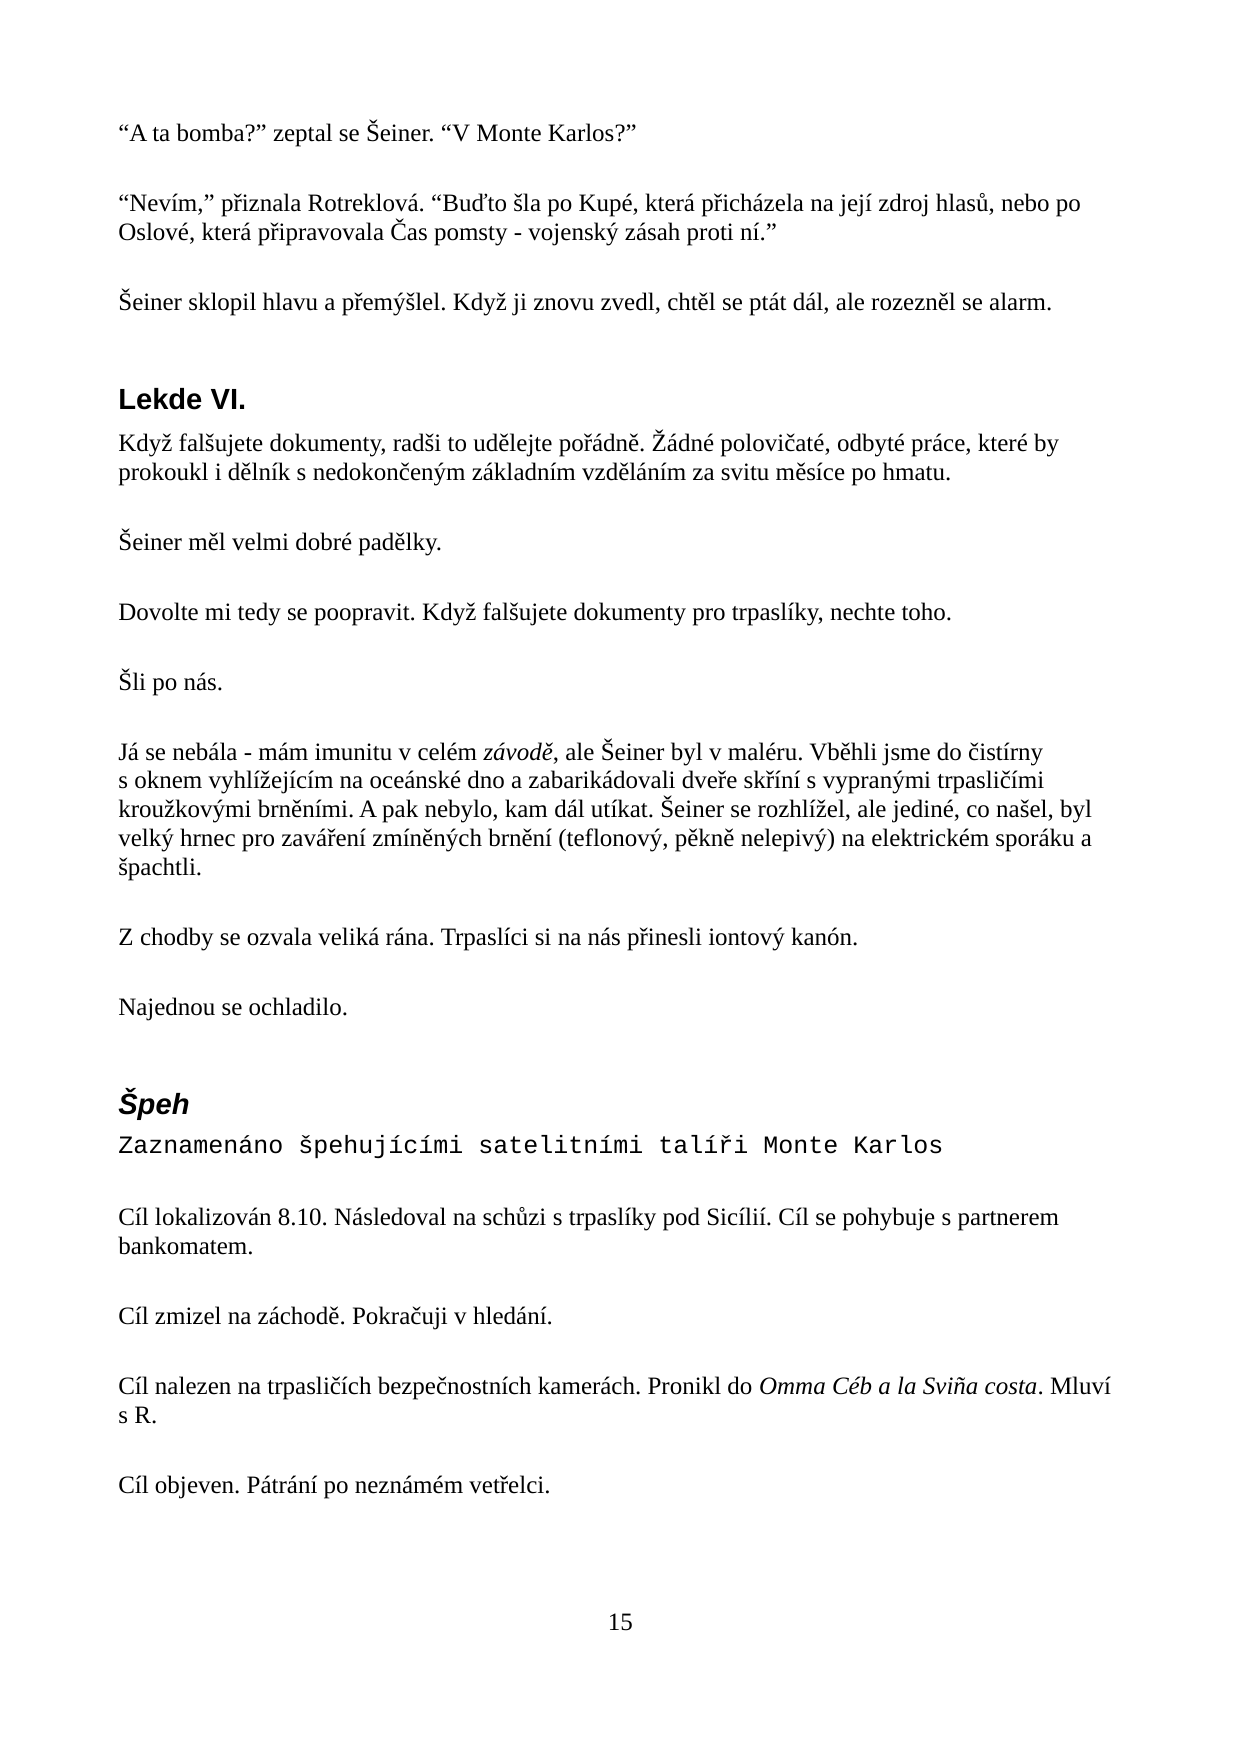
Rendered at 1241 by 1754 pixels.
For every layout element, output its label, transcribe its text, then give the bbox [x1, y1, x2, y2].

text Cíl objeven. Pátrání po neznámém vetřelci. [118, 1470, 1122, 1527]
text Z chodby se ozvala veliká rána. Trpaslíci si na nás přinesli iontový kanón. [118, 922, 1122, 979]
text Cíl zmizel na záchodě. Pokračuji v hledání. [118, 1301, 1122, 1358]
text Já se nebála - mám imunitu v celém závodě, ale Šeiner byl v maléru. Vběhli jsme do čistírny s oknem vyhlížejícím na oceánské dno a zabarikádovali dveře skříní s vypranými trpasličími kroužkovými brněními. A pak nebylo, kam dál utíkat. Šeiner se rozhlížel, ale jediné, co našel, byl velký hrnec pro zaváření zmíněných brnění (teflonový, pěkně nelepivý) na elektrickém sporáku a špachtli. [118, 737, 1122, 909]
text Šli po nás. [118, 667, 1122, 724]
subtitle Špeh [118, 1087, 1122, 1120]
subtitle Lekde VI. [118, 382, 1122, 415]
text Dovolte mi tedy se poopravit. Když falšujete dokumenty pro trpaslíky, nechte toho. [118, 597, 1122, 654]
text “Nevím,” přiznala Rotreklová. “Buďto šla po Kupé, která přicházela na její zdroj hlasů, nebo po Oslové, která připravovala Čas pomsty - vojenský zásah proti ní.” [118, 188, 1122, 274]
text Když falšujete dokumenty, radši to udělejte pořádně. Žádné polovičaté, odbyté práce, které by prokoukl i dělník s nedokončeným základním vzděláním za svitu měsíce po hmatu. [118, 428, 1122, 514]
text Šeiner sklopil hlavu a přemýšlel. Když ji znovu zvedl, chtěl se ptát dál, ale rozezněl se alarm. [118, 287, 1122, 344]
text Cíl lokalizován 8.10. Následoval na schůzi s trpaslíky pod Sicílií. Cíl se pohybuje s partnerem bankomatem. [118, 1202, 1122, 1288]
text Zaznamenáno špehujícími satelitními talíři Monte Karlos [118, 1133, 1122, 1190]
text “A ta bomba?” zeptal se Šeiner. “V Monte Karlos?” [118, 118, 1122, 176]
text Šeiner měl velmi dobré padělky. [118, 527, 1122, 584]
text Cíl nalezen na trpasličích bezpečnostních kamerách. Pronikl do Omma Céb a la Sviña costa. Mluví s R. [118, 1371, 1122, 1457]
text Najednou se ochladilo. [118, 992, 1122, 1049]
